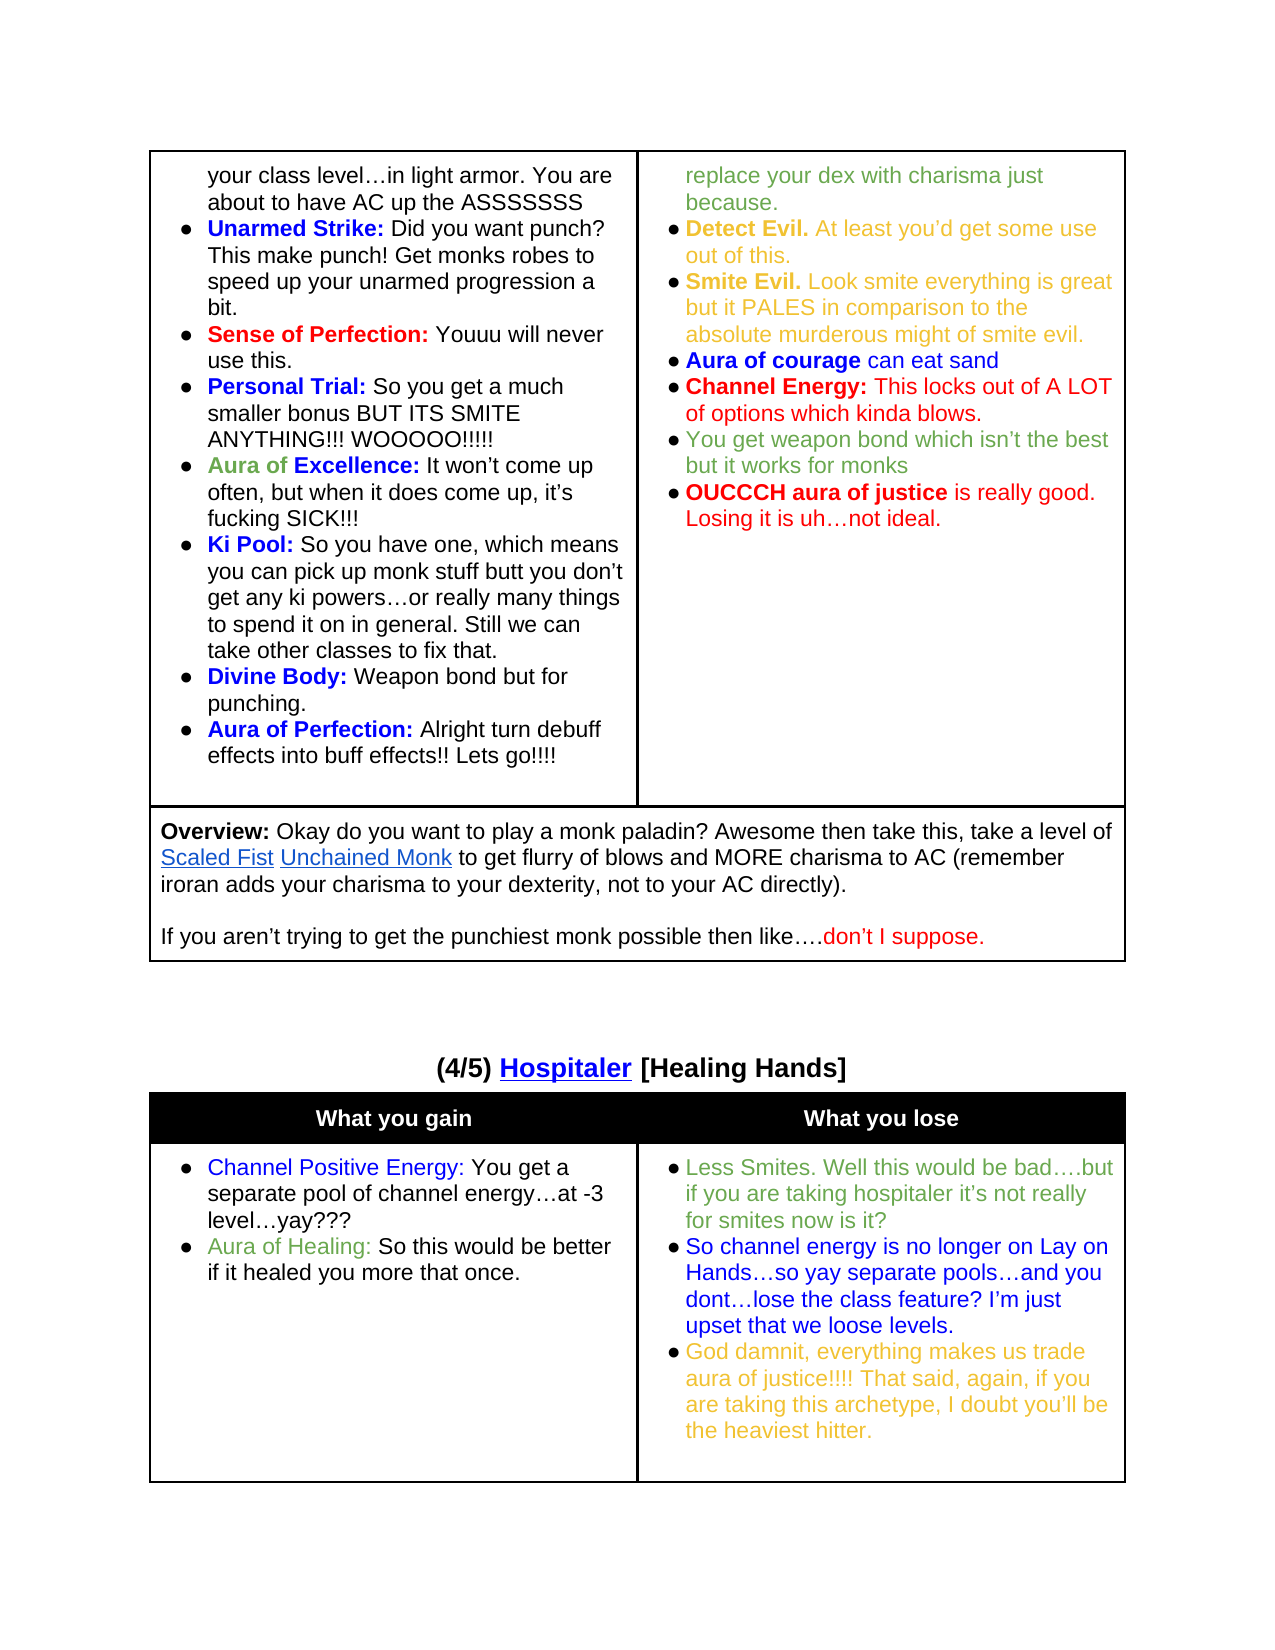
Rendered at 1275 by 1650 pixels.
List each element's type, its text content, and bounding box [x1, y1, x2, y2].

table_cell Overview: Okay do you want to play a monk paladin? Awesome then take this, take a level of Scaled Fist Unchained Monk to get flurry of blows and MORE charisma to AC (remember iroran adds your charisma to your dexterity, not to your AC directly). If you aren’t trying to get the punchiest monk possible then like….don’t I suppose. [151, 808, 1124, 960]
table_cell Channel Positive Energy: You get a separate pool of channel energy…at -3 level…yay??? Aura of Healing: So this would be better if it healed you more that once. [151, 1144, 636, 1481]
table_cell What you gain [151, 1094, 636, 1141]
table_cell What you lose [639, 1094, 1124, 1141]
table_header (4/5) Hospitaler [Healing Hands] [151, 1028, 1124, 1092]
table_cell Less Smites. Well this would be bad….but if you are taking hospitaler it’s not really for smites now is it? So channel energy is no longer on Lay on Hands…so yay separate pools…and you dont…lose the class feature? I’m just upset that we loose levels. God damnit, everything makes us trade aura of justice!!!! That said, again, if you are taking this archetype, I doubt you’ll be the heaviest hitter. [639, 1144, 1124, 1481]
table_cell replace your dex with charisma just because. Detect Evil. At least you’d get some use out of this. Smite Evil. Look smite everything is great but it PALES in comparison to the absolute murderous might of smite evil. Aura of courage can eat sand Channel Energy: This locks out of A LOT of options which kinda blows. You get weapon bond which isn’t the best but it works for monks OUCCCH aura of justice is really good. Losing it is uh…not ideal. [639, 152, 1124, 805]
table_cell your class level…in light armor. You are about to have AC up the ASSSSSSS Unarmed Strike: Did you want punch? This make punch! Get monks robes to speed up your unarmed progression a bit. Sense of Perfection: Youuu will never use this. Personal Trial: So you get a much smaller bonus BUT ITS SMITE ANYTHING!!! WOOOOO!!!!! Aura of Excellence: It won’t come up often, but when it does come up, it’s fucking SICK!!! Ki Pool: So you have one, which means you can pick up monk stuff butt you don’t get any ki powers…or really many things to spend it on in general. Still we can take other classes to fix that. Divine Body: Weapon bond but for punching. Aura of Perfection: Alright turn debuff effects into buff effects!! Lets go!!!! [151, 152, 636, 805]
